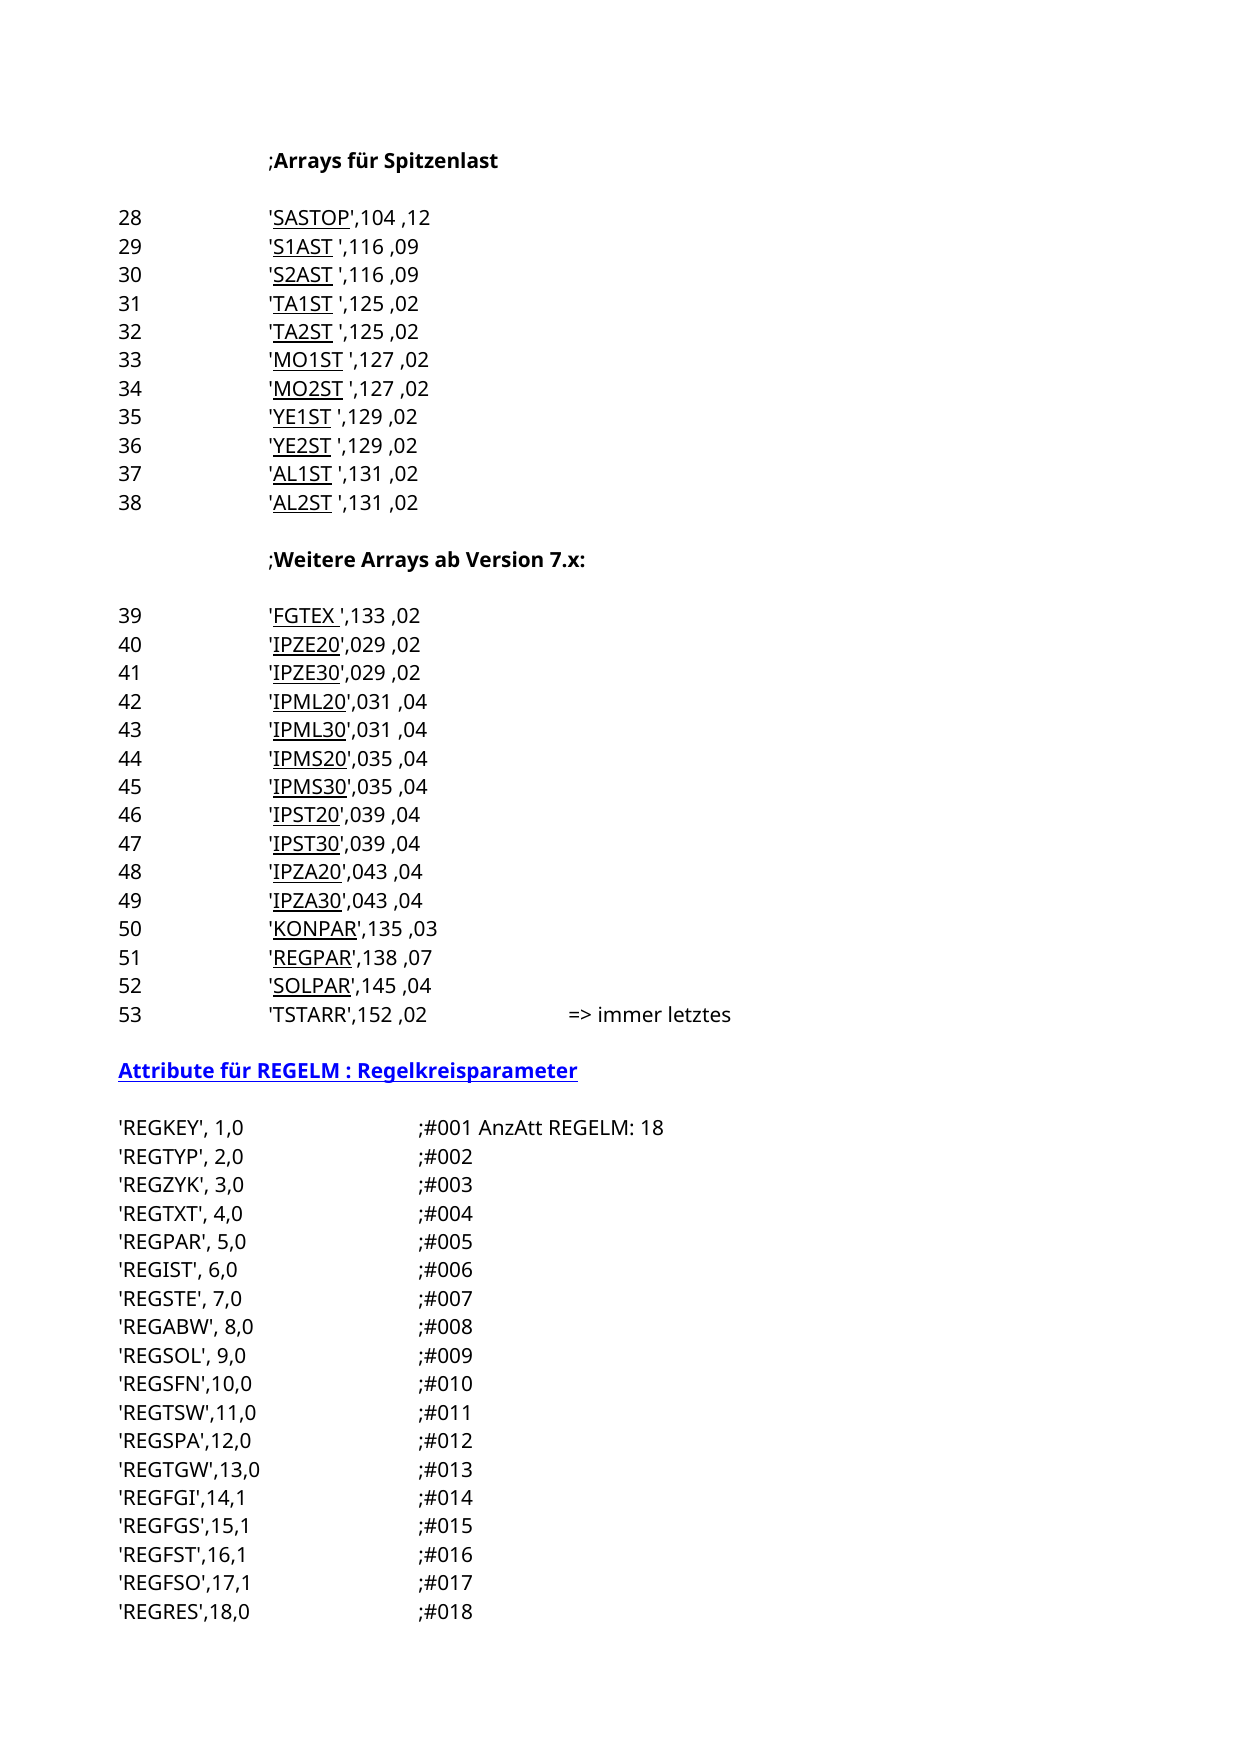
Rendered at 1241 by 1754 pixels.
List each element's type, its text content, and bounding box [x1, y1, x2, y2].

text Attribute für REGELM : Regelkreisparameter [118, 1057, 1122, 1085]
text 'REGRES',18,0 ;#018 [118, 1597, 1122, 1625]
text 45 'IPMS30',035 ,04 [118, 772, 1122, 801]
text 52 'SOLPAR',145 ,04 [118, 971, 1122, 1000]
text 'REGIST', 6,0 ;#006 [118, 1256, 1122, 1284]
text 'REGSTE', 7,0 ;#007 [118, 1284, 1122, 1312]
text 40 'IPZE20',029 ,02 [118, 630, 1122, 658]
text 53 'TSTARR',152 ,02 => immer letztes [118, 1000, 1122, 1028]
text 'REGPAR', 5,0 ;#005 [118, 1227, 1122, 1256]
text 'REGSFN',10,0 ;#010 [118, 1369, 1122, 1398]
text ;Weitere Arrays ab Version 7.x: [118, 545, 1122, 573]
text 42 'IPML20',031 ,04 [118, 687, 1122, 715]
text 44 'IPMS20',035 ,04 [118, 744, 1122, 772]
text 29 'S1AST ',116 ,09 [118, 232, 1122, 260]
text 'REGFGS',15,1 ;#015 [118, 1512, 1122, 1540]
text 'REGTXT', 4,0 ;#004 [118, 1199, 1122, 1227]
text 31 'TA1ST ',125 ,02 [118, 289, 1122, 317]
text 36 'YE2ST ',129 ,02 [118, 431, 1122, 459]
text 'REGFGI',14,1 ;#014 [118, 1483, 1122, 1512]
text 34 'MO2ST ',127 ,02 [118, 374, 1122, 402]
text 47 'IPST30',039 ,04 [118, 829, 1122, 857]
text 49 'IPZA30',043 ,04 [118, 886, 1122, 914]
text 'REGFST',16,1 ;#016 [118, 1540, 1122, 1568]
text 38 'AL2ST ',131 ,02 [118, 488, 1122, 516]
text 35 'YE1ST ',129 ,02 [118, 402, 1122, 431]
text 'REGSOL', 9,0 ;#009 [118, 1341, 1122, 1369]
text 'REGSPA',12,0 ;#012 [118, 1426, 1122, 1455]
text 30 'S2AST ',116 ,09 [118, 260, 1122, 289]
text 50 'KONPAR',135 ,03 [118, 914, 1122, 943]
text 51 'REGPAR',138 ,07 [118, 943, 1122, 971]
text 'REGTGW',13,0 ;#013 [118, 1455, 1122, 1483]
text 'REGTSW',11,0 ;#011 [118, 1398, 1122, 1426]
text 39 'FGTEX ',133 ,02 [118, 602, 1122, 630]
text 43 'IPML30',031 ,04 [118, 715, 1122, 744]
text 41 'IPZE30',029 ,02 [118, 658, 1122, 687]
text 32 'TA2ST ',125 ,02 [118, 317, 1122, 346]
text 'REGABW', 8,0 ;#008 [118, 1312, 1122, 1341]
text 'REGKEY', 1,0 ;#001 AnzAtt REGELM: 18 [118, 1113, 1122, 1142]
text 'REGZYK', 3,0 ;#003 [118, 1170, 1122, 1199]
text 'REGFSO',17,1 ;#017 [118, 1568, 1122, 1597]
text 28 'SASTOP',104 ,12 [118, 203, 1122, 232]
text 46 'IPST20',039 ,04 [118, 801, 1122, 829]
text ;Arrays für Spitzenlast [118, 147, 1122, 175]
text 'REGTYP', 2,0 ;#002 [118, 1142, 1122, 1170]
text 48 'IPZA20',043 ,04 [118, 857, 1122, 886]
text 33 'MO1ST ',127 ,02 [118, 346, 1122, 374]
text 37 'AL1ST ',131 ,02 [118, 459, 1122, 488]
